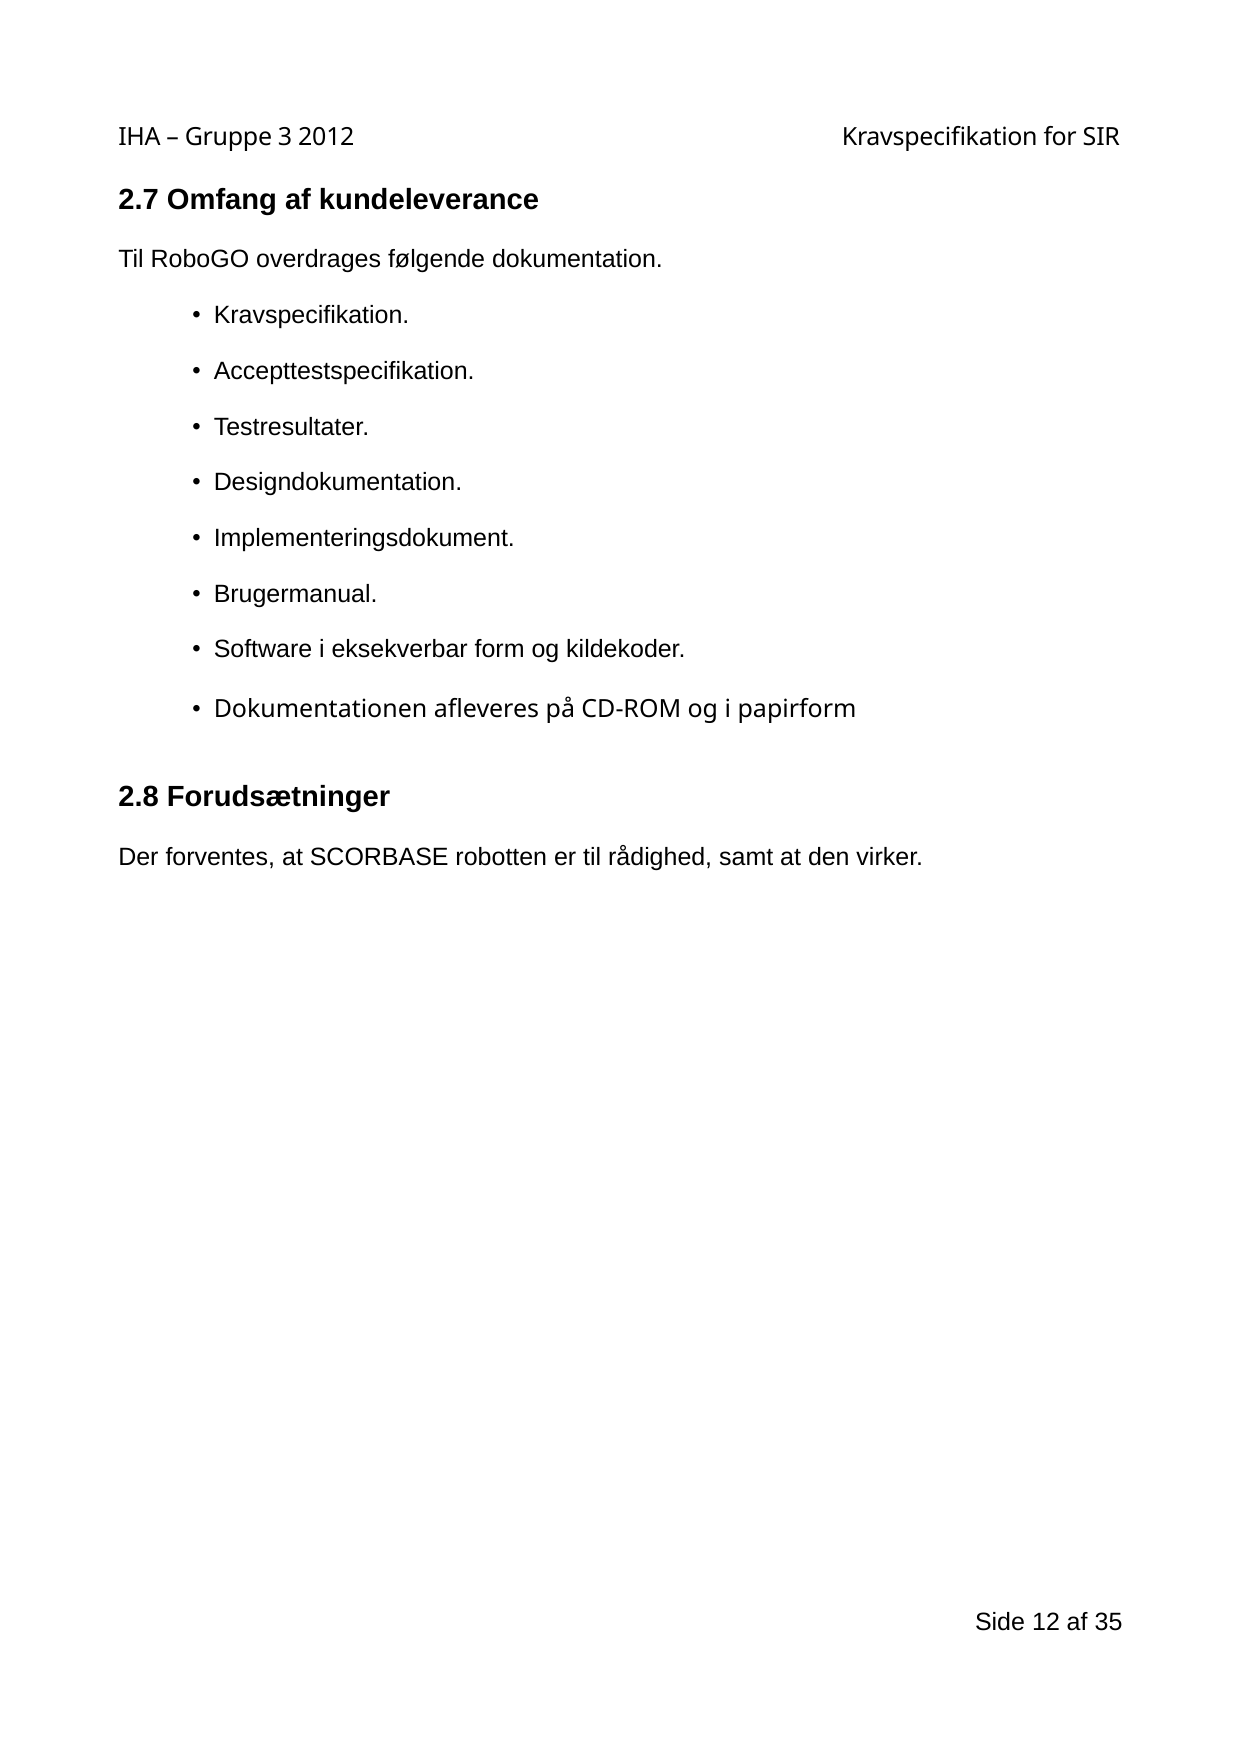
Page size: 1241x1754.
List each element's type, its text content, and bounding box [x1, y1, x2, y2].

text • Software i eksekverbar form og kildekoder. [118, 634, 1122, 663]
subtitle 2.8 Forudsætninger [118, 779, 1122, 812]
text • Implementeringsdokument. [118, 523, 1122, 552]
text • Kravspecifikation. [118, 300, 1122, 329]
text Der forventes, at SCORBASE robotten er til rådighed, samt at den virker. [118, 842, 1122, 870]
text • Testresultater. [118, 412, 1122, 440]
text Til RoboGO overdrages følgende dokumentation. [118, 244, 1122, 273]
text • Accepttestspecifikation. [118, 356, 1122, 385]
text • Designdokumentation. [118, 467, 1122, 496]
text • Dokumentationen afleveres på CD-ROM og i papirform [118, 690, 1122, 724]
text • Brugermanual. [118, 579, 1122, 608]
subtitle 2.7 Omfang af kundeleverance [118, 182, 1122, 215]
